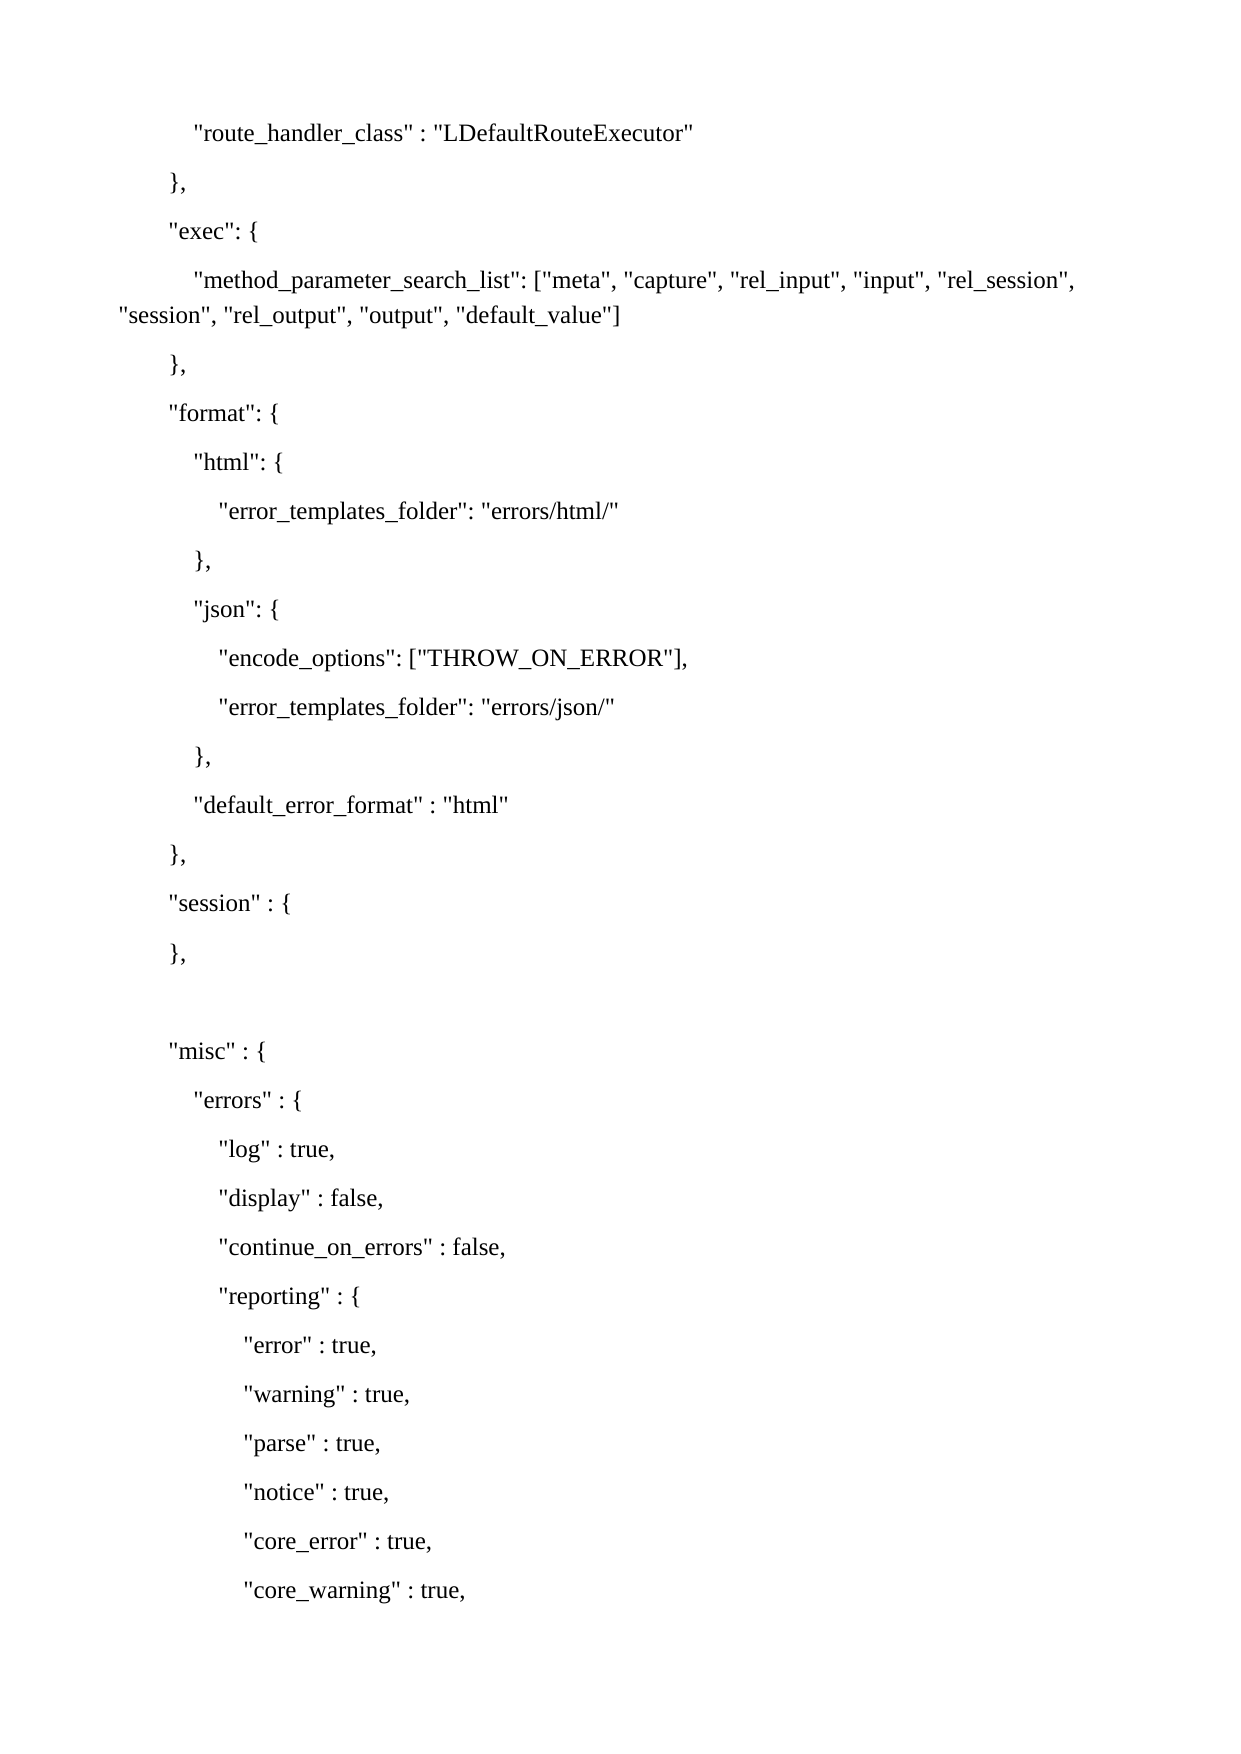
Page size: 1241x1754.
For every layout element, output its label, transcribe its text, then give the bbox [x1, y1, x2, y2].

text }, [118, 938, 1122, 966]
text "error" : true, [118, 1330, 1122, 1359]
text "json": { [118, 594, 1122, 623]
text "errors" : { [118, 1085, 1122, 1113]
text "route_handler_class" : "LDefaultRouteExecutor" [118, 118, 1122, 147]
text "display" : false, [118, 1183, 1122, 1212]
text }, [118, 839, 1122, 868]
text }, [118, 545, 1122, 574]
text "error_templates_folder": "errors/html/" [118, 496, 1122, 525]
text "exec": { [118, 216, 1122, 245]
text "format": { [118, 398, 1122, 427]
text "html": { [118, 447, 1122, 476]
text "method_parameter_search_list": ["meta", "capture", "rel_input", "input", "rel_session", "session", "rel_output", "output", "default_value"] [118, 265, 1122, 328]
text "error_templates_folder": "errors/json/" [118, 692, 1122, 721]
text }, [118, 349, 1122, 378]
text "warning" : true, [118, 1379, 1122, 1408]
text "session" : { [118, 888, 1122, 917]
text "misc" : { [118, 1036, 1122, 1064]
text "log" : true, [118, 1134, 1122, 1163]
text "core_error" : true, [118, 1526, 1122, 1555]
text "notice" : true, [118, 1477, 1122, 1506]
text "core_warning" : true, [118, 1575, 1122, 1604]
text "parse" : true, [118, 1428, 1122, 1457]
text "encode_options": ["THROW_ON_ERROR"], [118, 643, 1122, 672]
text }, [118, 741, 1122, 770]
text "continue_on_errors" : false, [118, 1232, 1122, 1261]
text "reporting" : { [118, 1281, 1122, 1310]
text }, [118, 167, 1122, 196]
text "default_error_format" : "html" [118, 790, 1122, 819]
